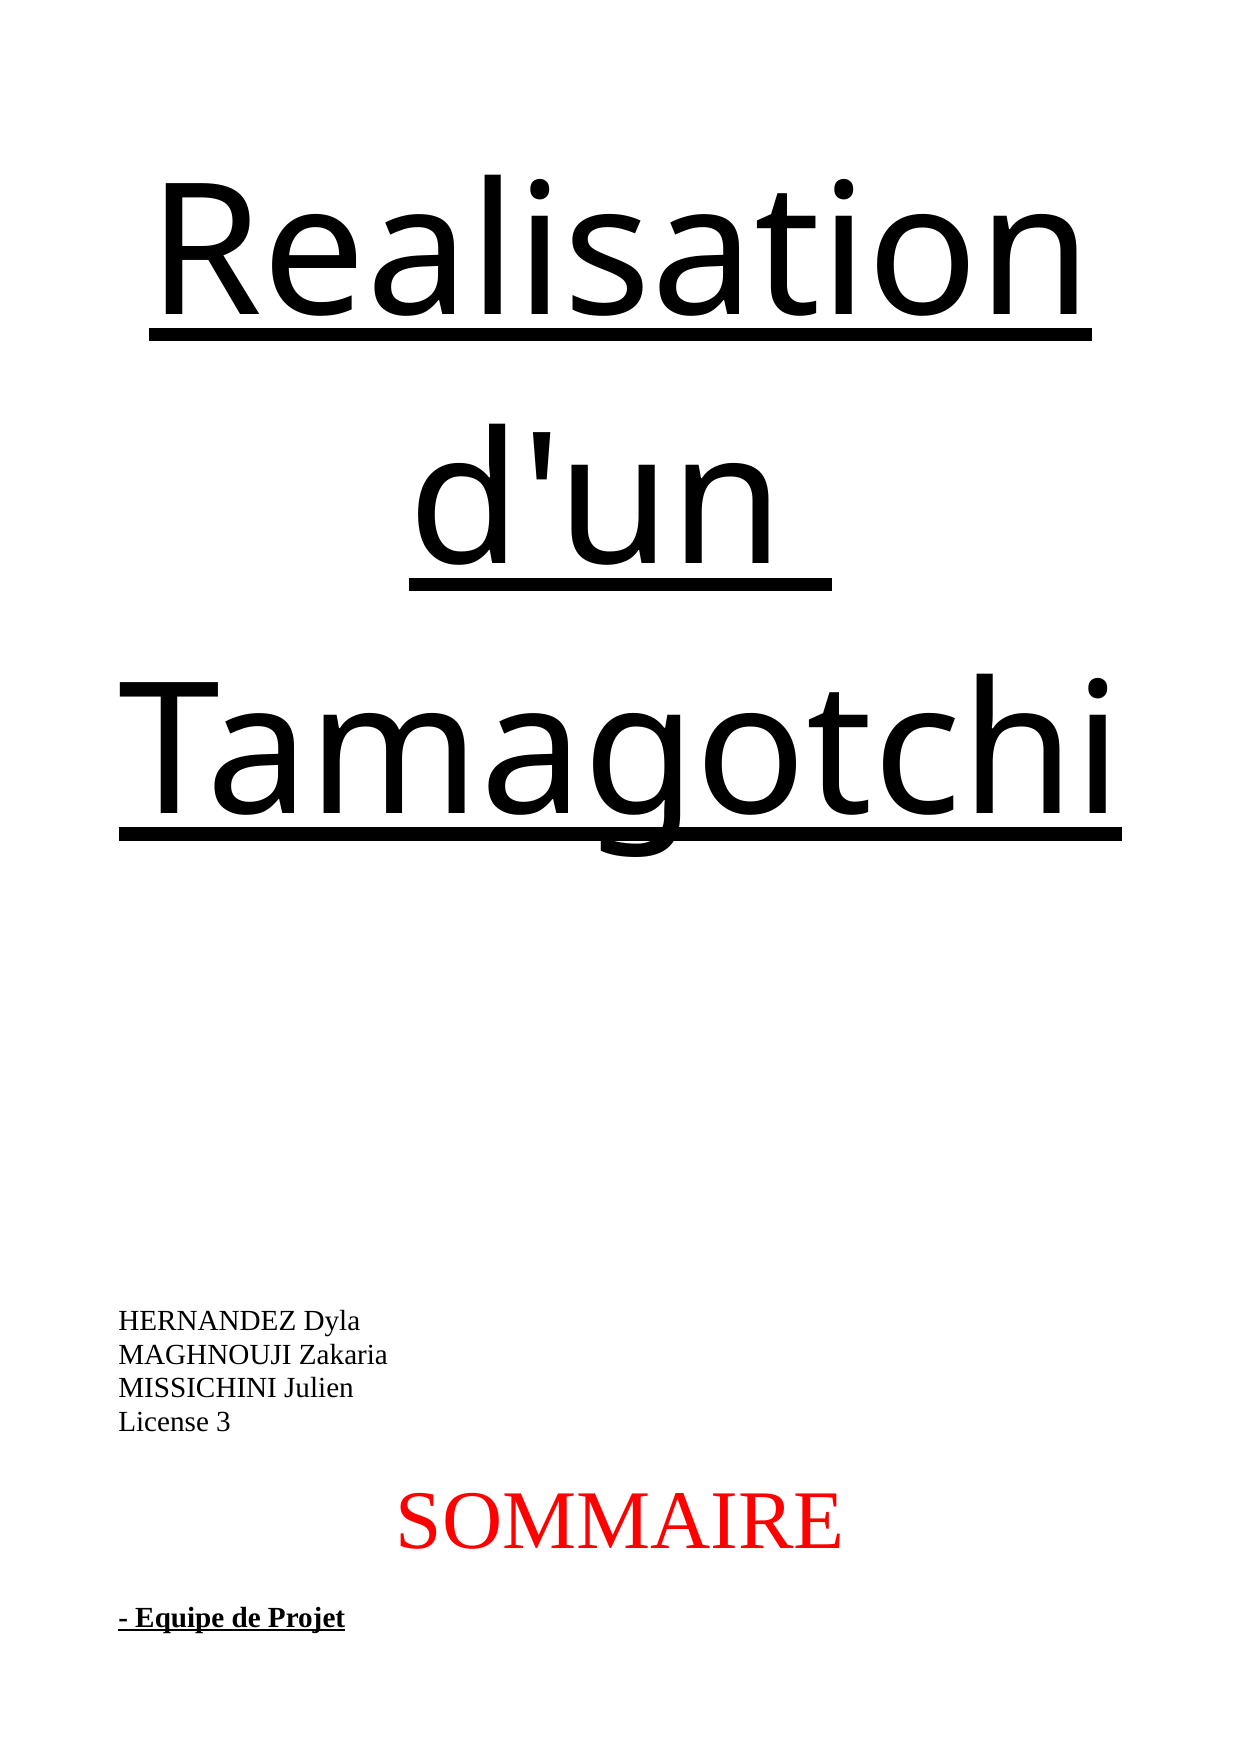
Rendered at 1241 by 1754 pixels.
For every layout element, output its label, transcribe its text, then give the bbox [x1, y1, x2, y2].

text MAGHNOUJI Zakaria [118, 1337, 1122, 1370]
text HERNANDEZ Dyla [118, 1303, 1122, 1337]
text MISSICHINI Julien [118, 1370, 1122, 1404]
text SOMMAIRE [118, 1471, 1122, 1567]
text d'un [118, 368, 1122, 617]
text Realisation [118, 118, 1122, 368]
text - Equipe de Projet [118, 1600, 1122, 1634]
text [118, 828, 1122, 867]
text License 3 [118, 1404, 1122, 1437]
text Tamagotchi [118, 617, 1122, 827]
